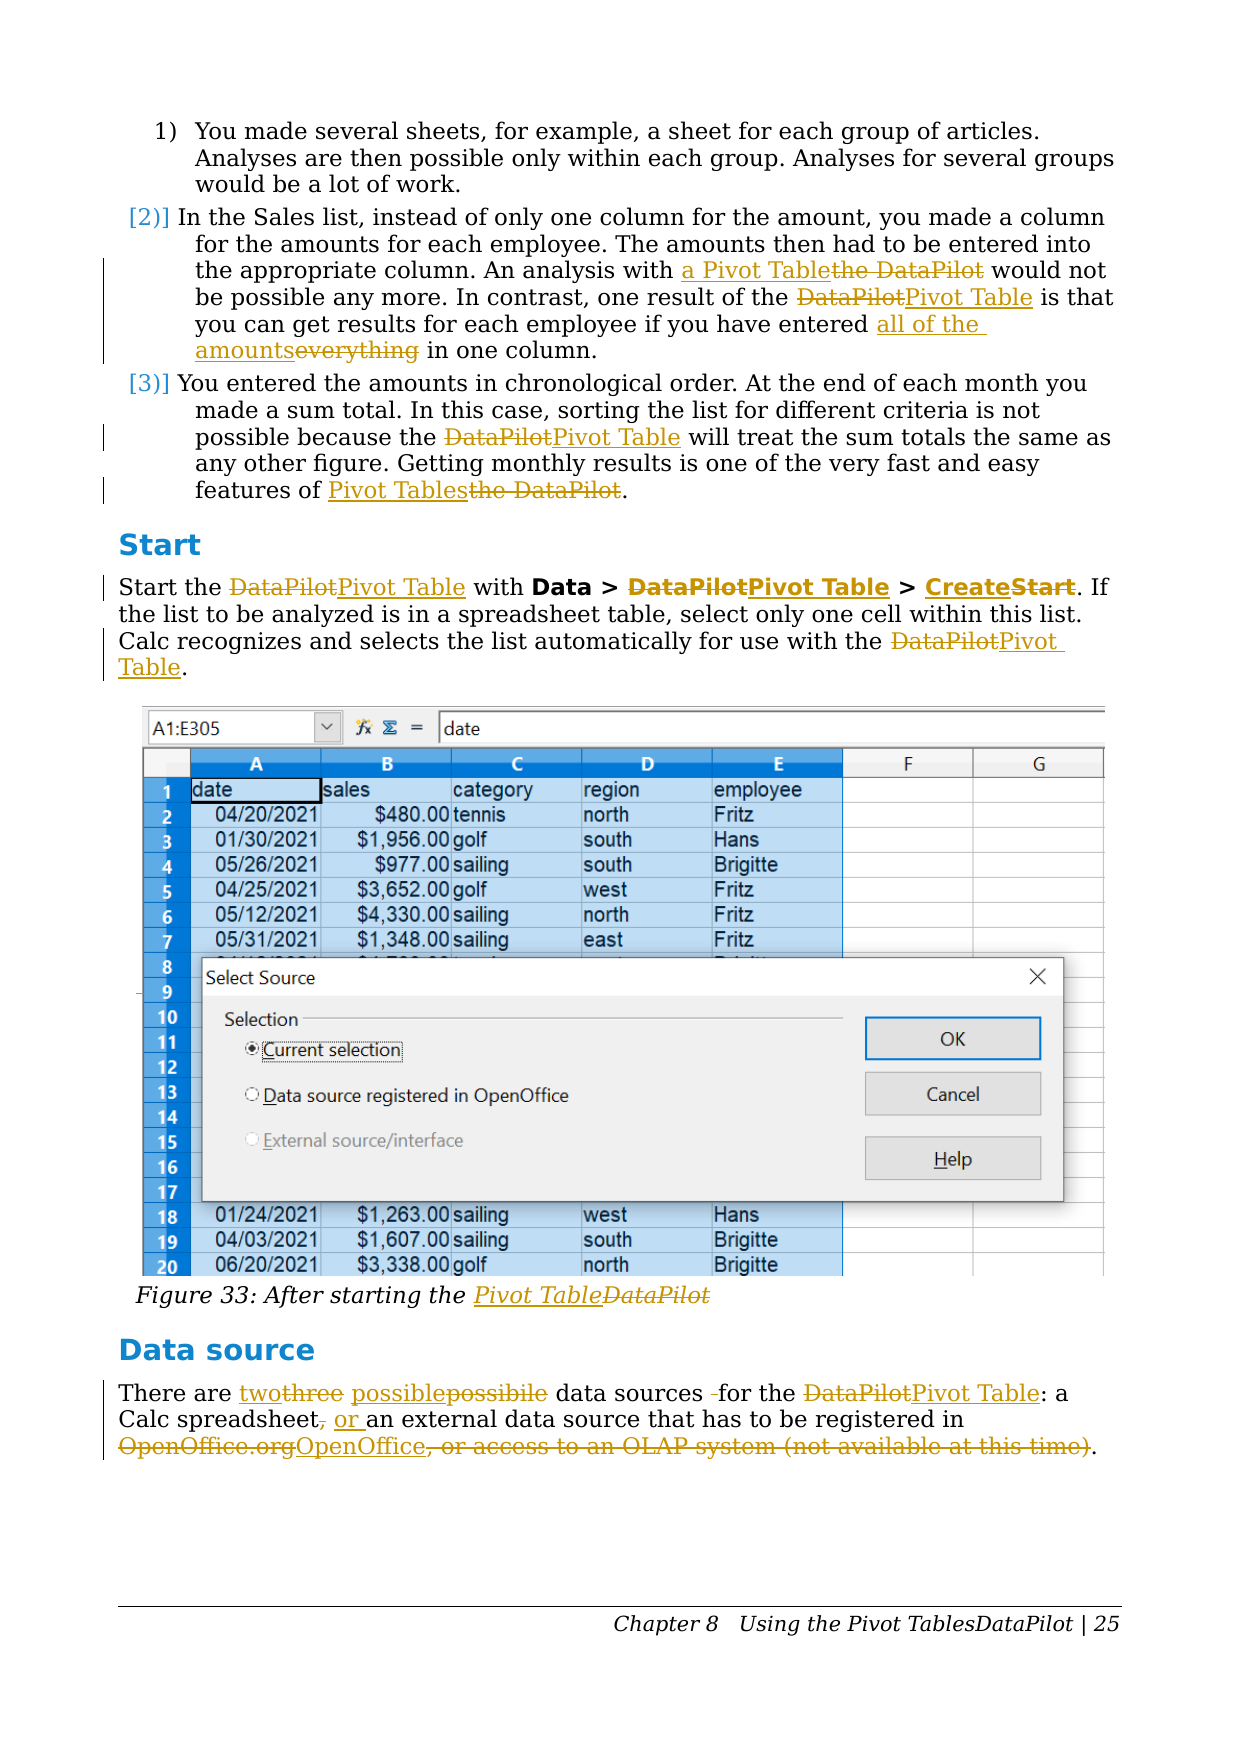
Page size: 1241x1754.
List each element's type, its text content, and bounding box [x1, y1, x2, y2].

list You entered the amounts in chronological order. At the end of each month you made a sum total. In this case, sorting the list for different criteria is not possible because the Pivot Table will treat the sum totals the same as any other figure. Getting monthly results is one of the very fast and easy features of Pivot Tables. [177, 371, 1122, 504]
list In the Sales list, instead of only one column for the amount, you made a column for the amounts for each employee. The amounts then had to be entered into the appropriate column. An analysis with a Pivot Table would not be possible any more. In contrast, one result of the Pivot Table is that you can get results for each employee if you have entered all of the amounts in one column. [177, 204, 1122, 364]
text Figure 33: After starting the Pivot Table [136, 1282, 1104, 1309]
text There are two possible data sources for the Pivot Table: a Calc spreadsheet or an external data source that has to be registered in OpenOffice. [118, 1380, 1122, 1460]
picture [142, 706, 1105, 1276]
subtitle Start [118, 528, 1122, 562]
subtitle Data source [118, 1333, 1122, 1367]
text Start the Pivot Table with Data > Pivot Table > Create. If the list to be analyzed is in a spreadsheet table, select only one cell within this list. Calc recognizes and selects the list automatically for use with the Pivot Table. [118, 574, 1122, 681]
list You made several sheets, for example, a sheet for each group of articles. Analyses are then possible only within each group. Analyses for several groups would be a lot of work. [177, 118, 1122, 198]
